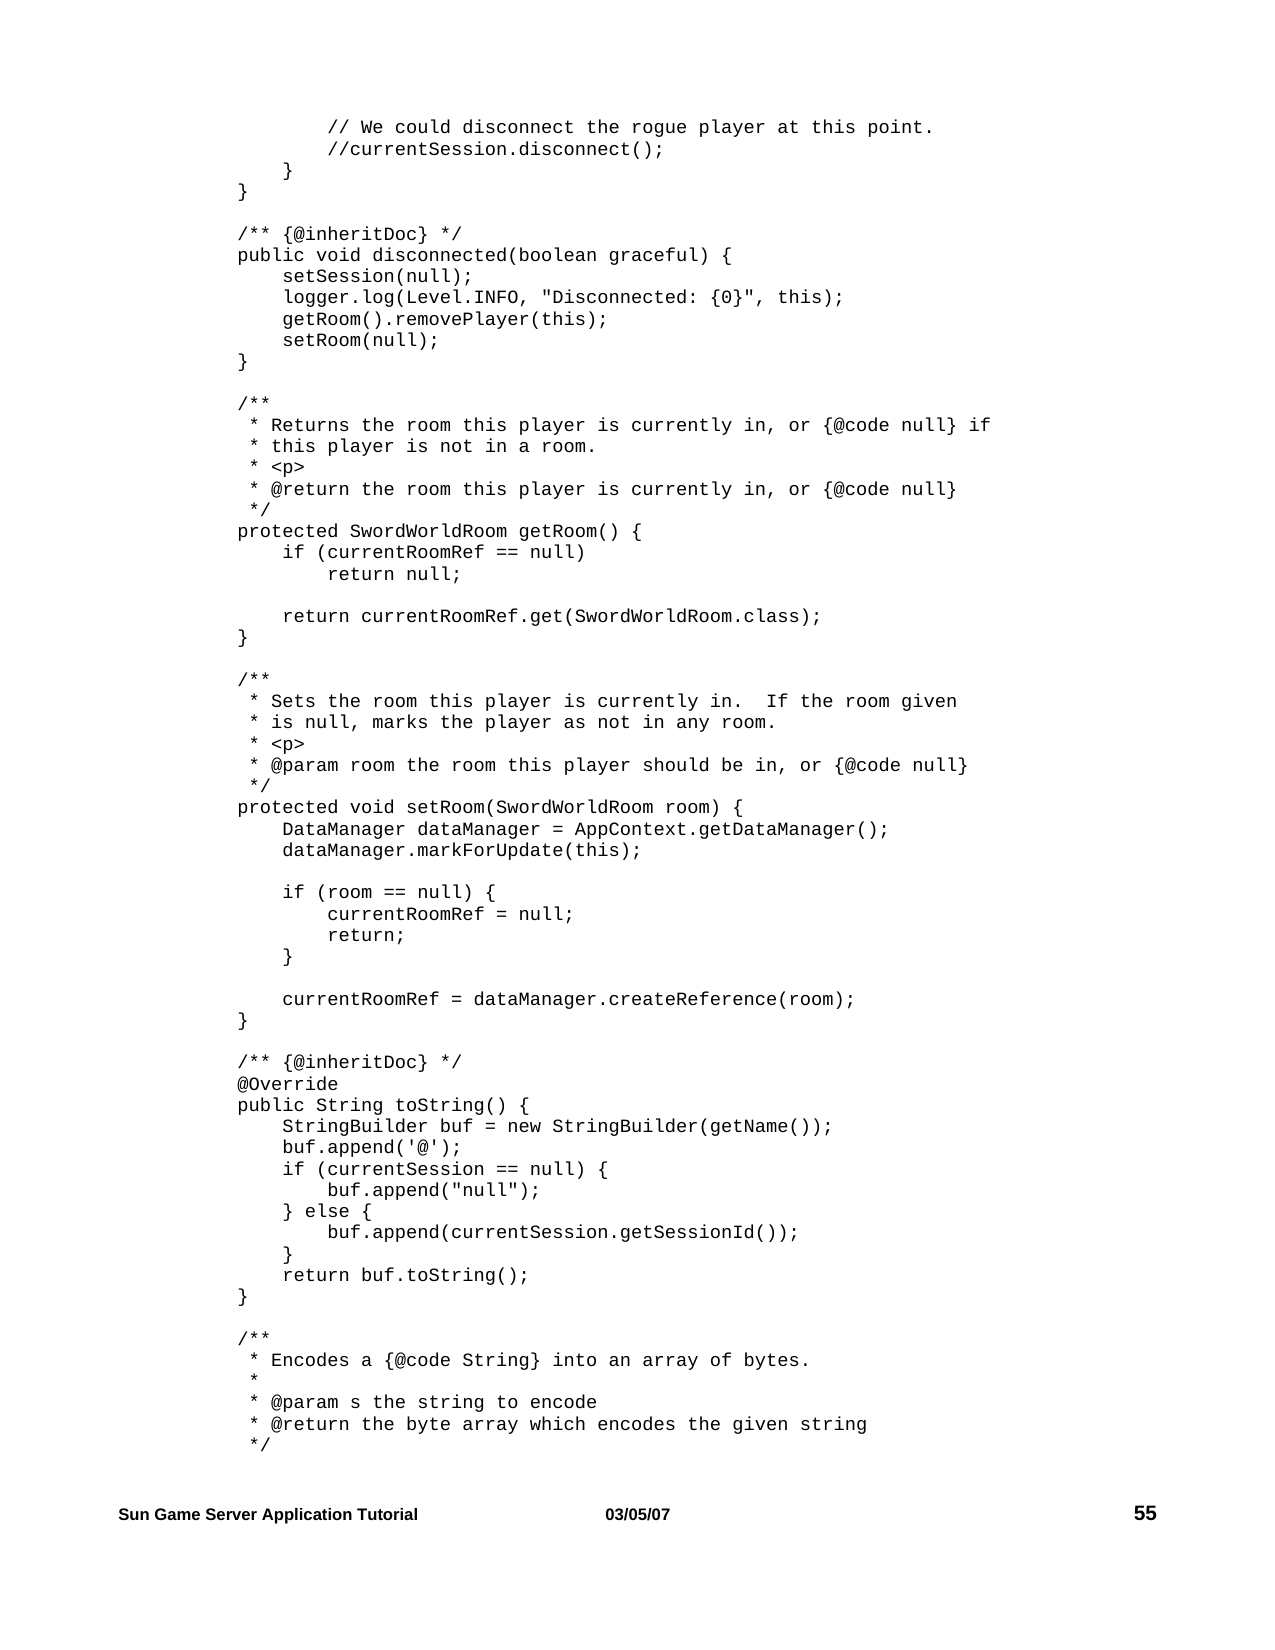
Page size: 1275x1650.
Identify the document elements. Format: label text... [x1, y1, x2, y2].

text // We could disconnect the rogue player at this point. //currentSession.disconnect(); } } /** {@inheritDoc} */ public void disconnected(boolean graceful) { setSession(null); logger.log(Level.INFO, "Disconnected: {0}", this); getRoom().removePlayer(this); setRoom(null); } /** * Returns the room this player is currently in, or {@code null} if * this player is not in a room. * <p> * @return the room this player is currently in, or {@code null} */ protected SwordWorldRoom getRoom() { if (currentRoomRef == null) return null; return currentRoomRef.get(SwordWorldRoom.class); } /** * Sets the room this player is currently in. If the room given * is null, marks the player as not in any room. * <p> * @param room the room this player should be in, or {@code null} */ protected void setRoom(SwordWorldRoom room) { DataManager dataManager = AppContext.getDataManager(); dataManager.markForUpdate(this); if (room == null) { currentRoomRef = null; return; } currentRoomRef = dataManager.createReference(room); } /** {@inheritDoc} */ @Override public String toString() { StringBuilder buf = new StringBuilder(getName()); buf.append('@'); if (currentSession == null) { buf.append("null"); } else { buf.append(currentSession.getSessionId()); } return buf.toString(); } /** * Encodes a {@code String} into an array of bytes. * * @param s the string to encode * @return the byte array which encodes the given string */ [192, 118, 1098, 1457]
